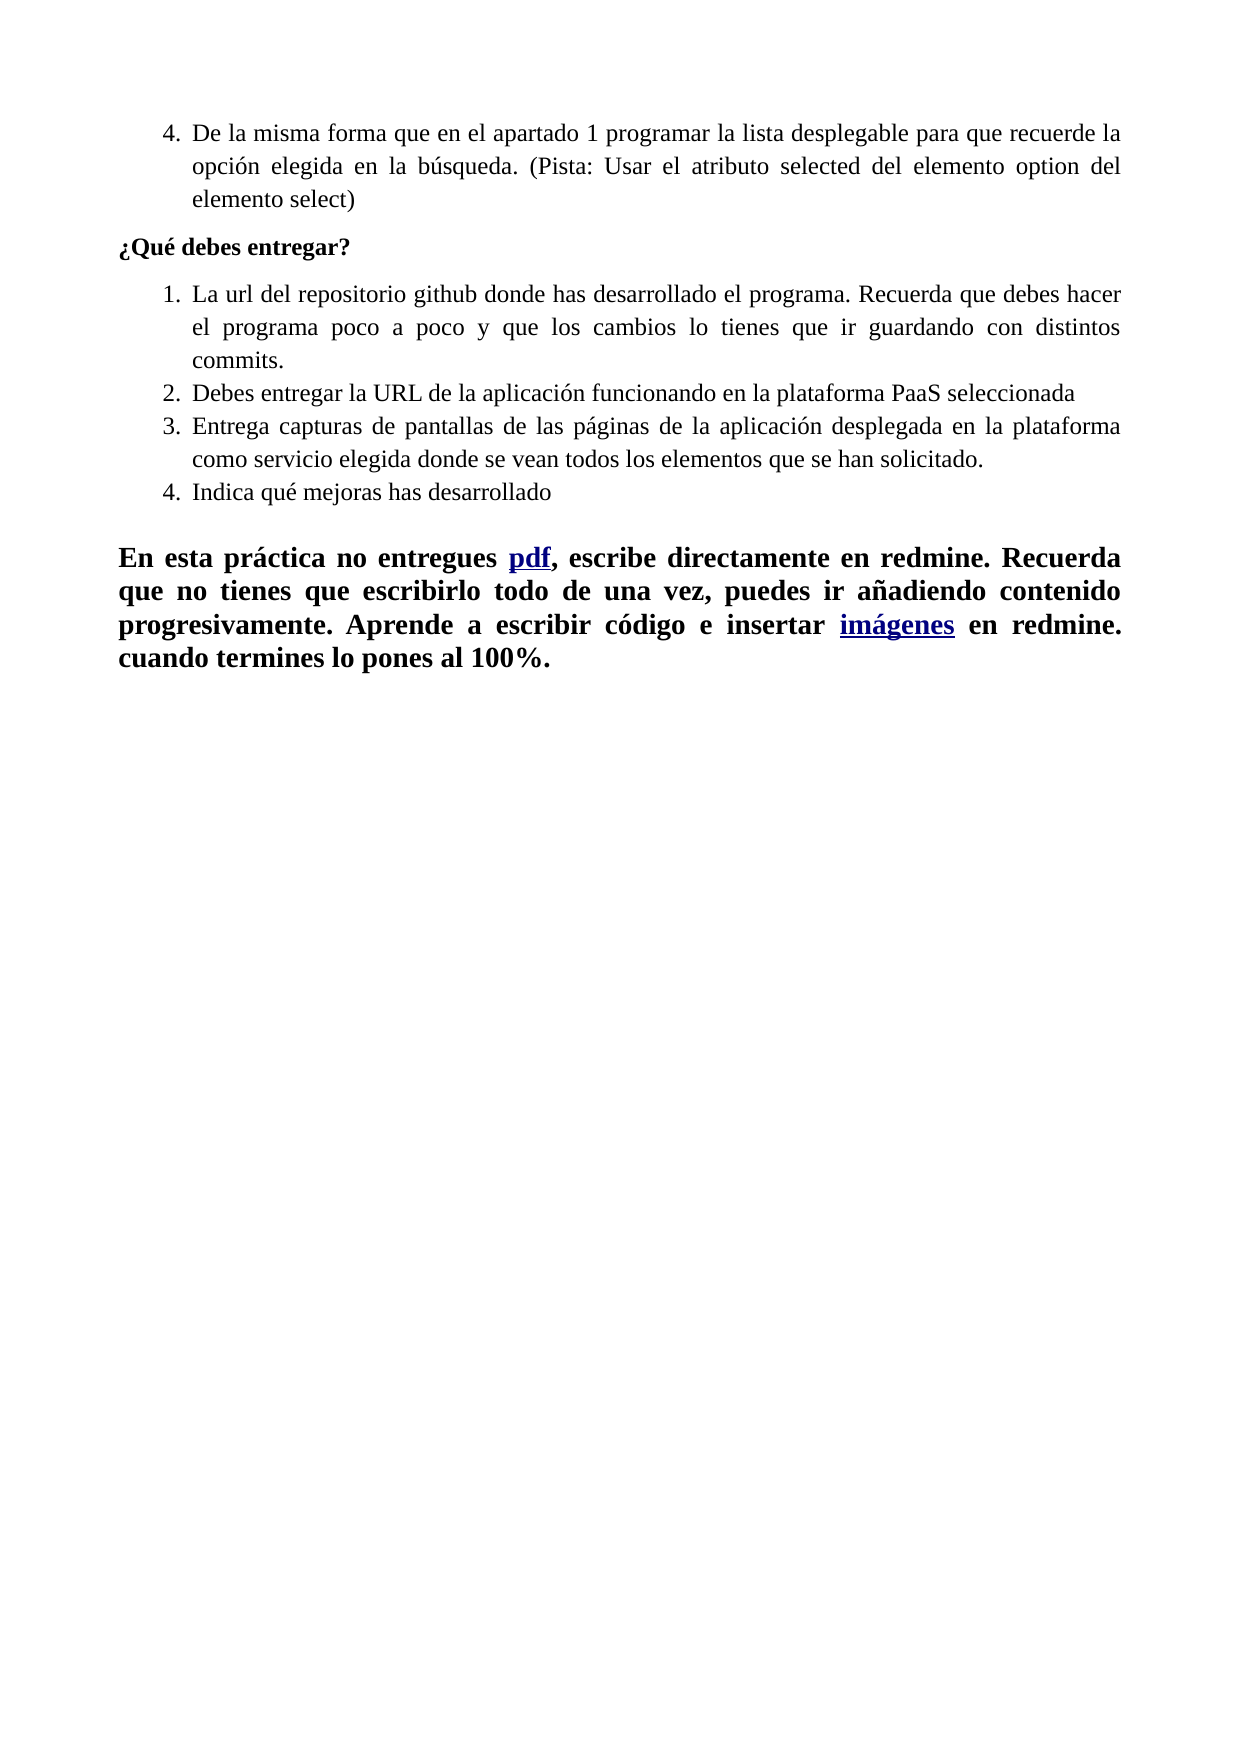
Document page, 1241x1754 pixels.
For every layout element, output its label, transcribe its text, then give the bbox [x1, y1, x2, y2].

subtitle En esta práctica no entregues pdf, escribe directamente en redmine. Recuerda que no tienes que escribirlo todo de una vez, puedes ir añadiendo contenido progresivamente. Aprende a escribir código e insertar imágenes en redmine. cuando termines lo pones al 100%. [118, 540, 1122, 674]
list La url del repositorio github donde has desarrollado el programa. Recuerda que debes hacer el programa poco a poco y que los cambios lo tienes que ir guardando con distintos commits. [162, 279, 1122, 374]
list De la misma forma que en el apartado 1 programar la lista desplegable para que recuerde la opción elegida en la búsqueda. (Pista: Usar el atributo selected del elemento option del elemento select) [162, 118, 1122, 213]
list Indica qué mejoras has desarrollado [162, 477, 1122, 506]
text ¿Qué debes entregar? [118, 232, 1122, 261]
list Entrega capturas de pantallas de las páginas de la aplicación desplegada en la plataforma como servicio elegida donde se vean todos los elementos que se han solicitado. [162, 411, 1122, 473]
list Debes entregar la URL de la aplicación funcionando en la plataforma PaaS seleccionada [162, 378, 1122, 407]
